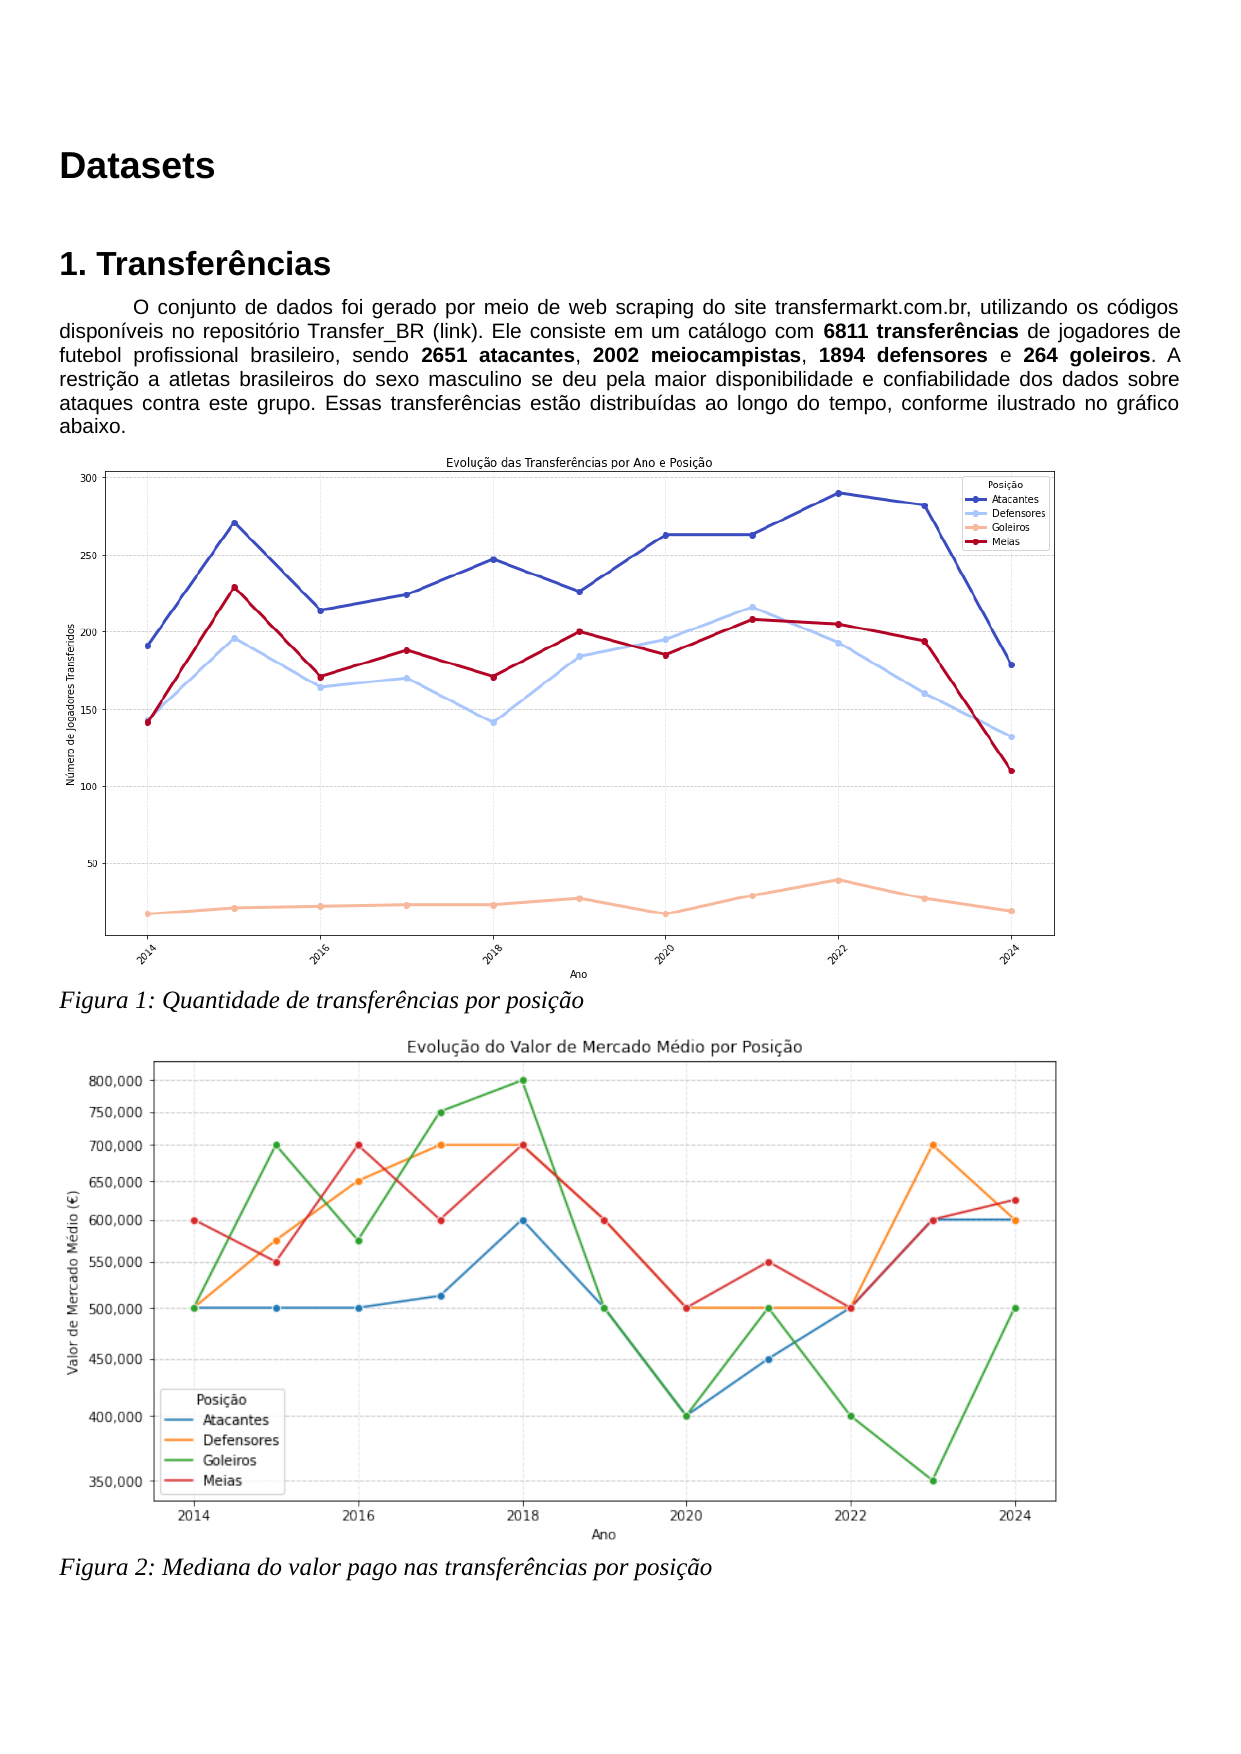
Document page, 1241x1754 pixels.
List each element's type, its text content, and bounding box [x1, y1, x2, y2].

picture [59, 450, 1060, 985]
text O conjunto de dados foi gerado por meio de web scraping do site transfermarkt.com.br, utilizando os códigos disponíveis no repositório Transfer_BR (link). Ele consiste em um catálogo com 6811 transferências de jogadores de futebol profissional brasileiro, sendo 2651 atacantes, 2002 meiocampistas, 1894 defensores e 264 goleiros. A restrição a atletas brasileiros do sexo masculino se deu pela maior disponibilidade e confiabilidade dos dados sobre ataques contra este grupo. Essas transferências estão distribuídas ao longo do tempo, conforme ilustrado no gráfico abaixo. [59, 294, 1181, 438]
text Figura 2: Mediana do valor pago nas transferências por posição [59, 1552, 1064, 1581]
subtitle 1. Transferências [59, 243, 1181, 282]
text Figura 1: Quantidade de transferências por posição [59, 985, 1060, 1013]
picture [59, 1030, 1065, 1552]
subtitle Datasets [59, 143, 1181, 186]
